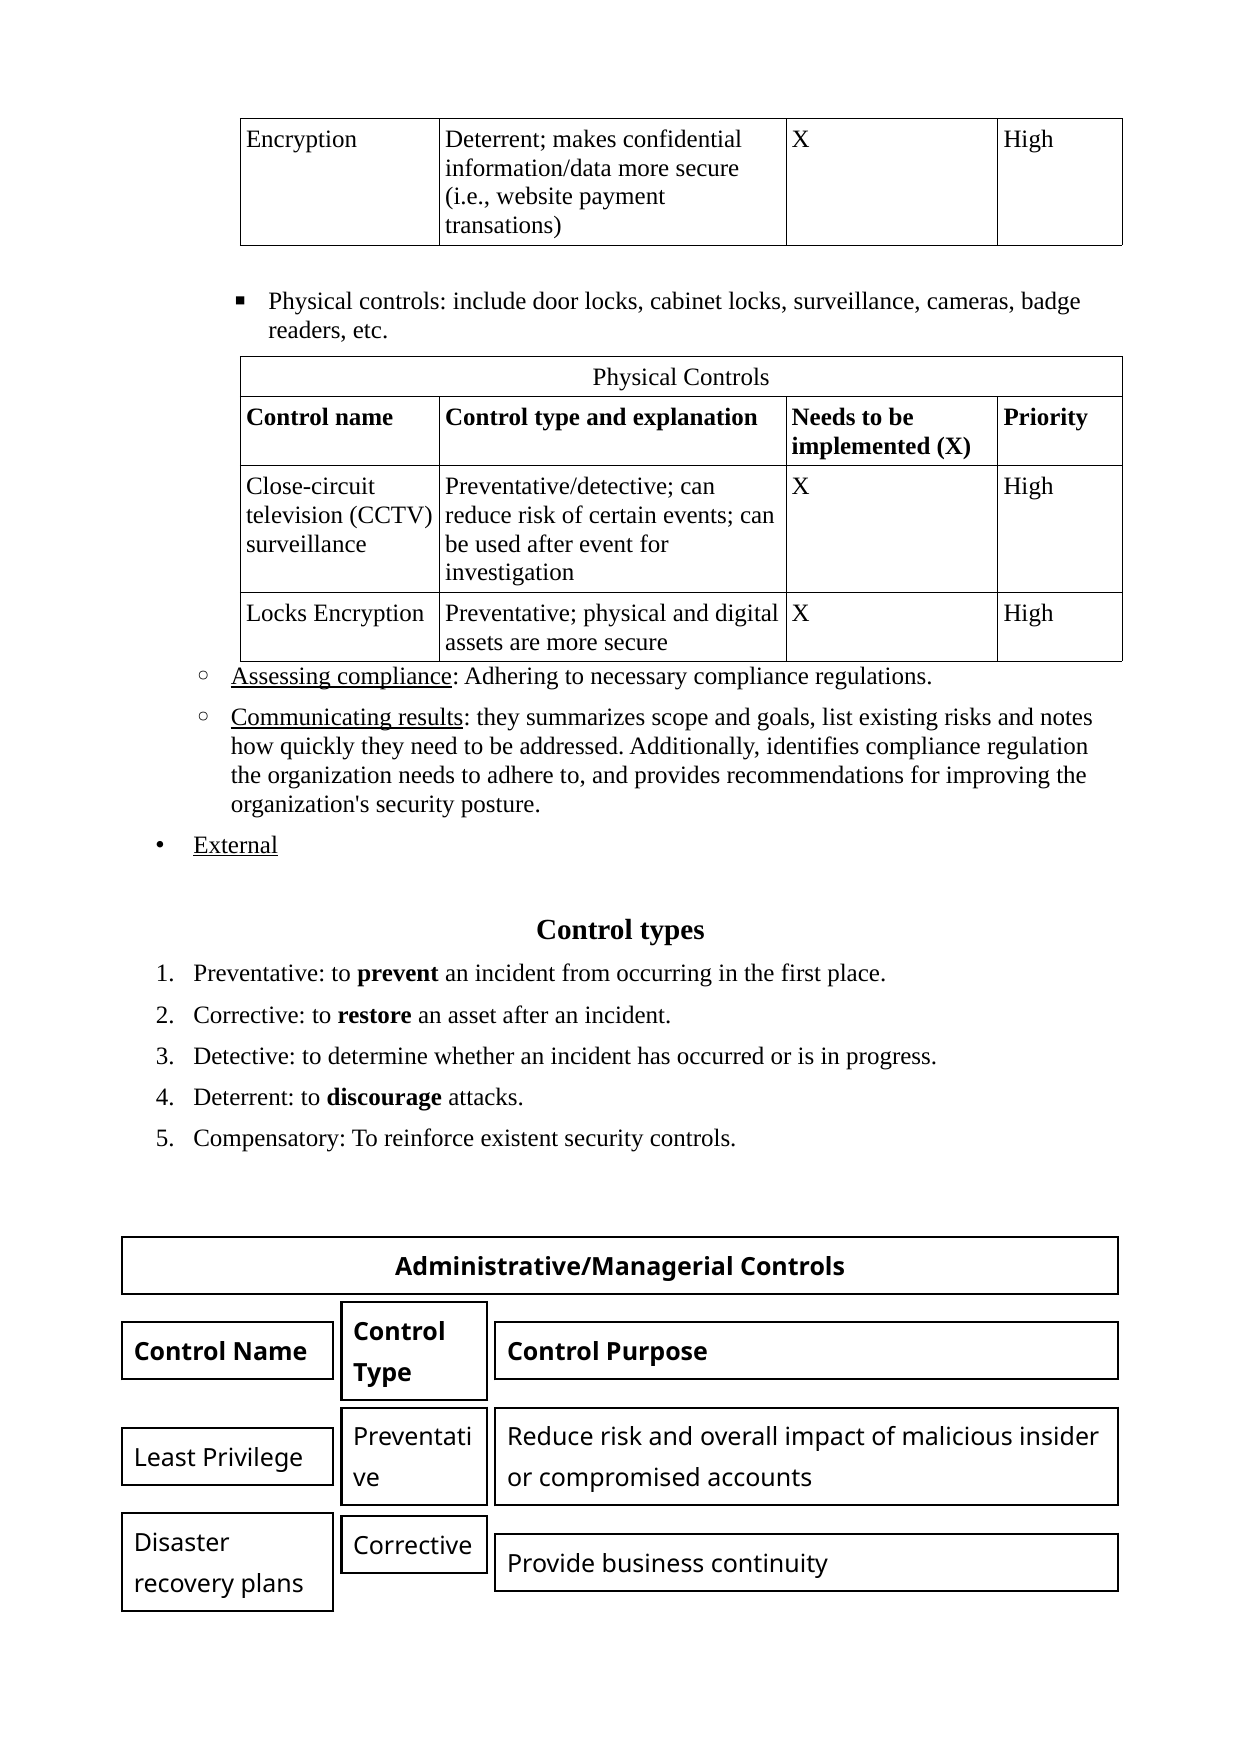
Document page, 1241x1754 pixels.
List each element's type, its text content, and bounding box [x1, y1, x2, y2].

table_cell Control Purpose [491, 1298, 1122, 1404]
table_cell Preventative/detective; can reduce risk of certain events; can be used after event for investigation [440, 466, 786, 592]
table_cell Least Privilege [118, 1404, 337, 1509]
list Preventative: to prevent an incident from occurring in the first place. [156, 958, 1122, 987]
table_header Physical Controls [241, 357, 1122, 396]
table_cell Control type and explanation [440, 397, 786, 465]
table_cell X [787, 119, 997, 245]
list Detective: to determine whether an incident has occurred or is in progress. [156, 1041, 1122, 1070]
list Assessing compliance: Adhering to necessary compliance regulations. [193, 661, 1122, 690]
table_cell Reduce risk and overall impact of malicious insider or compromised accounts [491, 1404, 1122, 1509]
table_cell Provide business continuity [491, 1509, 1122, 1615]
table_cell Needs to be implemented (X) [787, 397, 997, 465]
table_cell Close-circuit television (CCTV) surveillance [241, 466, 439, 592]
list Communicating results: they summarizes scope and goals, list existing risks and notes how quickly they need to be addressed. Additionally, identifies compliance regulation the organization needs to adhere to, and provides recommendations for improving the organization's security posture. [193, 702, 1122, 817]
table_cell High [998, 593, 1122, 661]
table_cell High [998, 466, 1122, 592]
table_cell Preventative; physical and digital assets are more secure [440, 593, 786, 661]
table_cell Control Type [338, 1298, 491, 1404]
list Deterrent: to discourage attacks. [156, 1082, 1122, 1111]
table_cell X [787, 466, 997, 592]
table_cell Deterrent; makes confidential information/data more secure (i.e., website payment transations) [440, 119, 786, 245]
list Compensatory: To reinforce existent security controls. [156, 1123, 1122, 1152]
table_cell X [787, 593, 997, 661]
table_cell Priority [998, 397, 1122, 465]
table_cell Control Name [118, 1298, 337, 1404]
table_cell Control name [241, 397, 439, 465]
list Physical controls: include door locks, cabinet locks, surveillance, cameras, badge readers, etc. [231, 286, 1122, 343]
table_cell Disaster recovery plans [118, 1509, 337, 1615]
table_cell Encryption [241, 119, 439, 245]
table_cell Locks Encryption [241, 593, 439, 661]
table_header Administrative/Managerial Controls [118, 1233, 1122, 1298]
list Corrective: to restore an asset after an incident. [156, 1000, 1122, 1028]
table_cell High [998, 119, 1122, 245]
table_cell Corrective [338, 1509, 491, 1615]
text Control types [118, 912, 1122, 946]
list External [156, 830, 1122, 859]
table_cell Preventative [338, 1404, 491, 1509]
